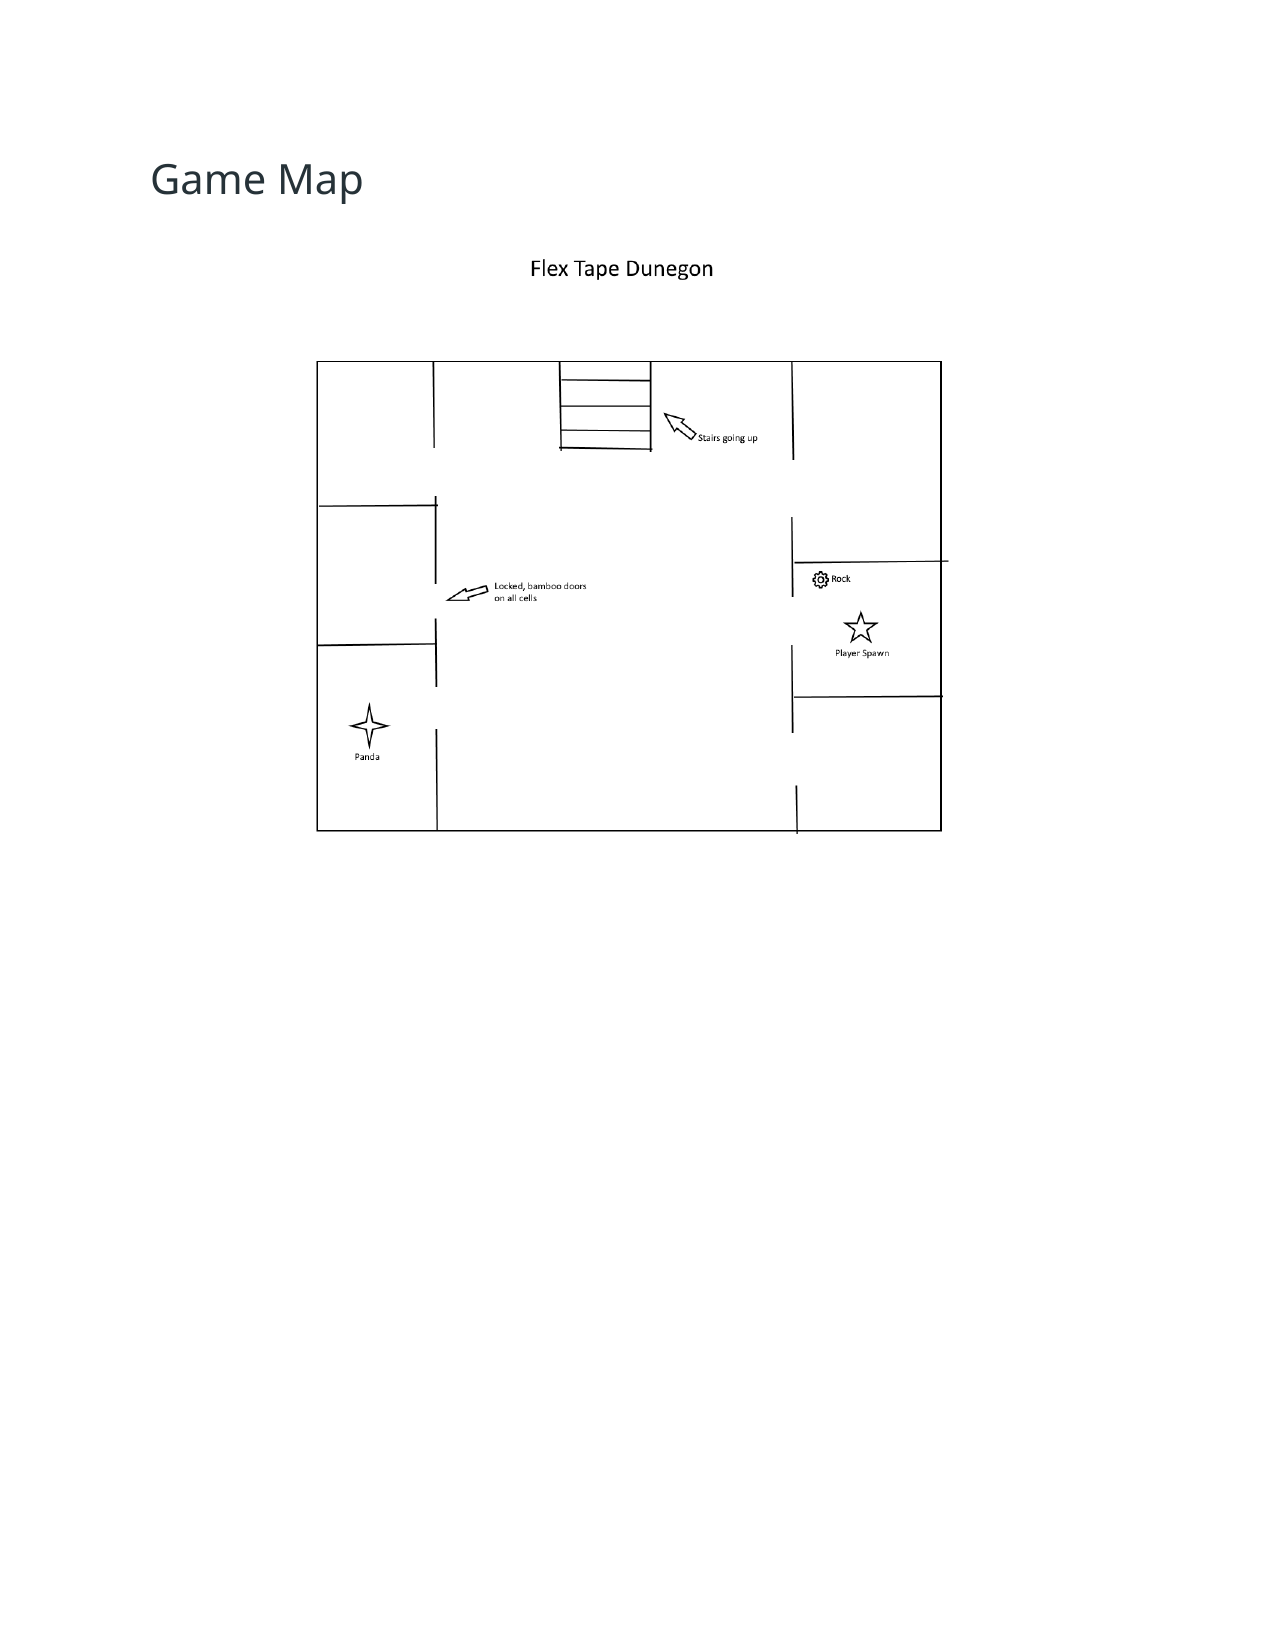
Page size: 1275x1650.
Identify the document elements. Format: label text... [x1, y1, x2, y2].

subtitle Game Map [150, 150, 1125, 207]
